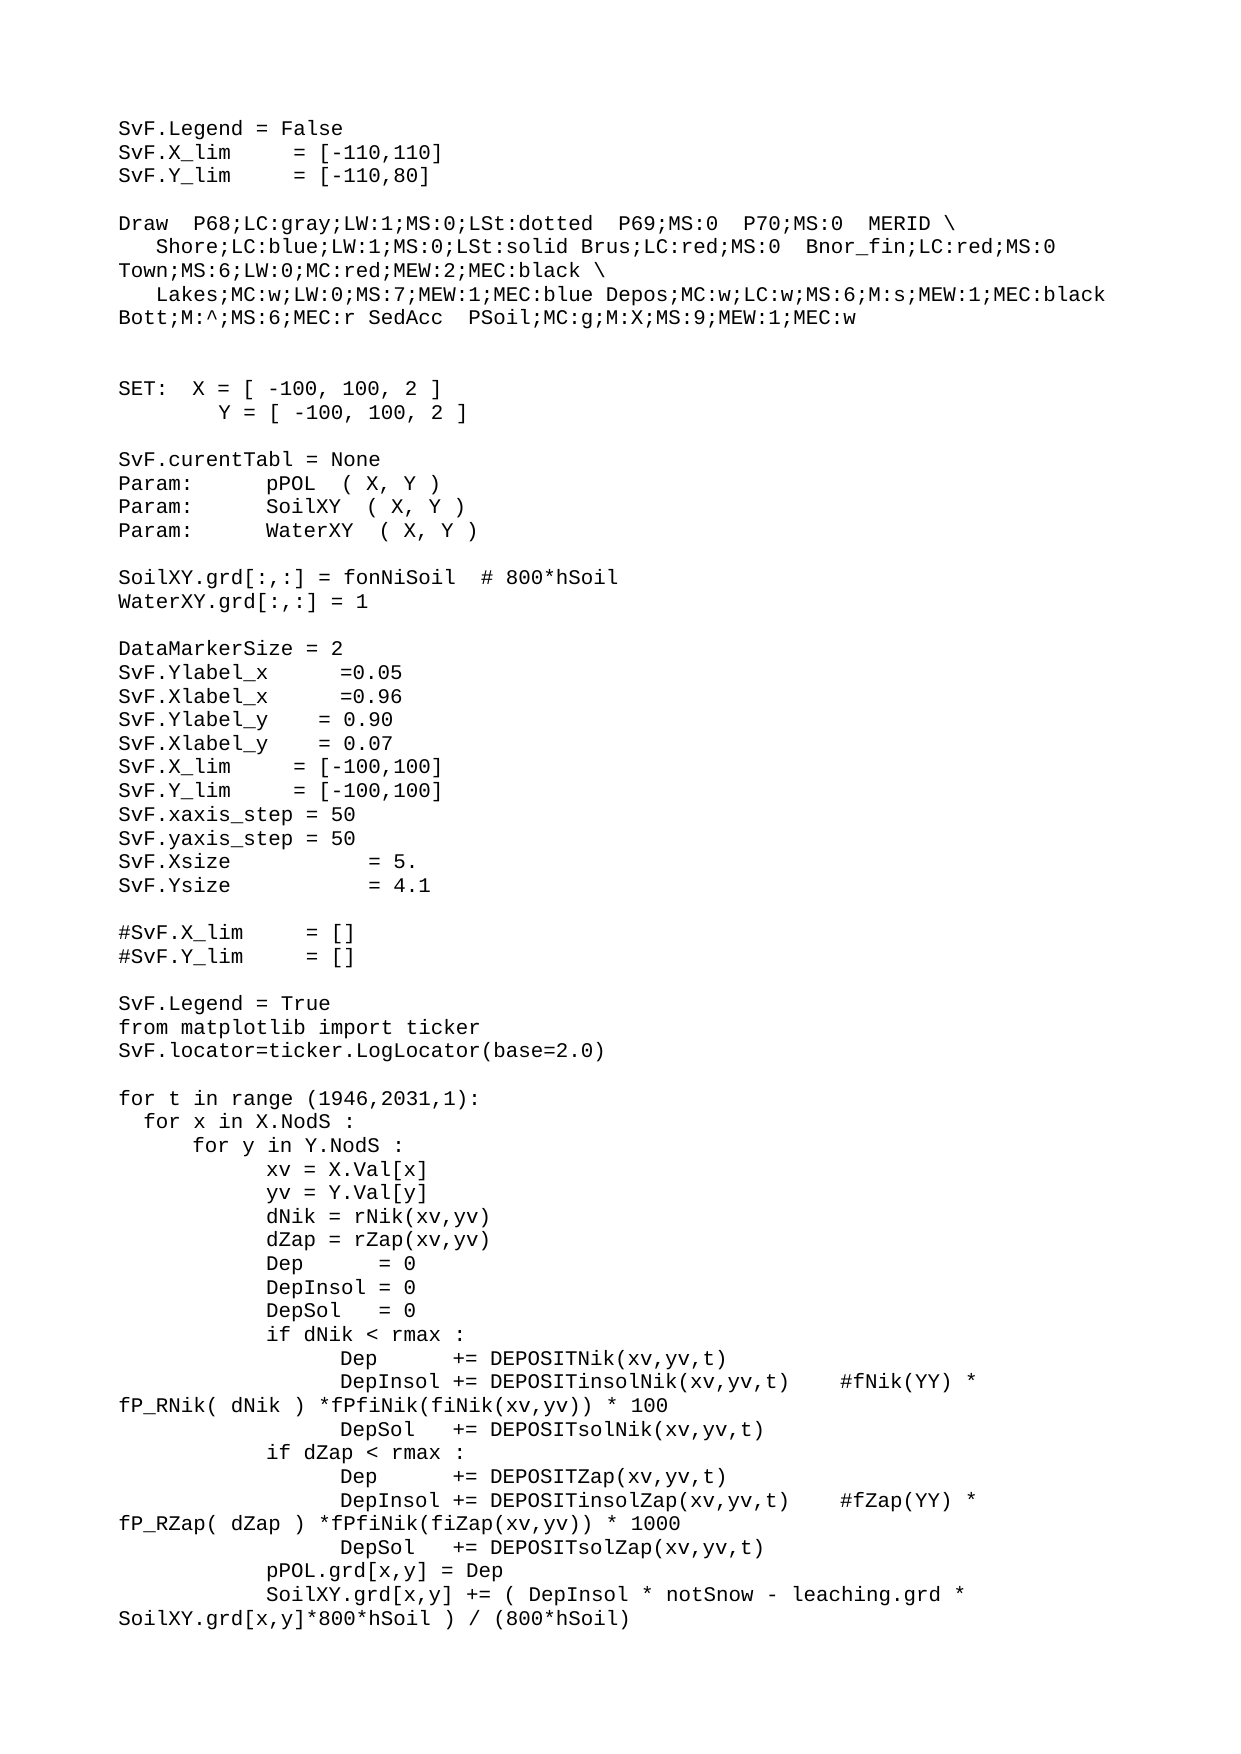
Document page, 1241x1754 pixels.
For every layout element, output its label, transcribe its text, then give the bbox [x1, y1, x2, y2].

text SvF.locator=ticker.LogLocator(base=2.0) [118, 1040, 1122, 1064]
text for x in X.NodS : [118, 1111, 1122, 1135]
text DepSol += DEPOSITsolNik(xv,yv,t) [118, 1419, 1122, 1442]
text pPOL.grd[x,y] = Dep [118, 1561, 1122, 1584]
text for t in range (1946,2031,1): [118, 1088, 1122, 1111]
text Y = [ -100, 100, 2 ] [118, 402, 1122, 426]
text WaterXY.grd[:,:] = 1 [118, 591, 1122, 615]
text DepInsol += DEPOSITinsolNik(xv,yv,t) #fNik(YY) * fP_RNik( dNik ) *fPfiNik(fiNik(xv,yv)) * 100 [118, 1371, 1122, 1419]
text Param: WaterXY ( X, Y ) [118, 520, 1122, 544]
text SvF.Y_lim = [-110,80] [118, 165, 1122, 189]
text xv = X.Val[x] [118, 1158, 1122, 1182]
text SvF.Ysize = 4.1 [118, 875, 1122, 898]
text if dZap < rmax : [118, 1442, 1122, 1466]
text yv = Y.Val[y] [118, 1182, 1122, 1206]
text if dNik < rmax : [118, 1324, 1122, 1348]
text SvF.X_lim = [-110,110] [118, 142, 1122, 165]
text DepSol += DEPOSITsolZap(xv,yv,t) [118, 1537, 1122, 1561]
text dZap = rZap(xv,yv) [118, 1229, 1122, 1253]
text SvF.Legend = False [118, 118, 1122, 142]
text Param: pPOL ( X, Y ) [118, 473, 1122, 496]
text Dep += DEPOSITZap(xv,yv,t) [118, 1466, 1122, 1489]
text Param: SoilXY ( X, Y ) [118, 496, 1122, 520]
text SvF.Y_lim = [-100,100] [118, 780, 1122, 804]
text Dep = 0 [118, 1253, 1122, 1277]
text DataMarkerSize = 2 [118, 638, 1122, 662]
text SoilXY.grd[:,:] = fonNiSoil # 800*hSoil [118, 567, 1122, 591]
text SvF.Xlabel_y = 0.07 [118, 733, 1122, 757]
text #SvF.Y_lim = [] [118, 946, 1122, 969]
text SvF.X_lim = [-100,100] [118, 757, 1122, 780]
text DepInsol = 0 [118, 1277, 1122, 1300]
text SvF.Ylabel_y = 0.90 [118, 709, 1122, 733]
text for y in Y.NodS : [118, 1135, 1122, 1158]
text SvF.Xlabel_x =0.96 [118, 686, 1122, 709]
text Draw P68;LC:gray;LW:1;MS:0;LSt:dotted P69;MS:0 P70;MS:0 MERID \ [118, 213, 1122, 236]
text SvF.xaxis_step = 50 [118, 804, 1122, 827]
text #SvF.X_lim = [] [118, 922, 1122, 946]
text from matplotlib import ticker [118, 1017, 1122, 1040]
text Shore;LC:blue;LW:1;MS:0;LSt:solid Brus;LC:red;MS:0 Bnor_fin;LC:red;MS:0 Town;MS:6;LW:0;MC:red;MEW:2;MEC:black \ [118, 236, 1122, 284]
text SvF.Legend = True [118, 993, 1122, 1017]
text DepInsol += DEPOSITinsolZap(xv,yv,t) #fZap(YY) * fP_RZap( dZap ) *fPfiNik(fiZap(xv,yv)) * 1000 [118, 1489, 1122, 1537]
text SvF.Xsize = 5. [118, 851, 1122, 875]
text SvF.Ylabel_x =0.05 [118, 662, 1122, 686]
text SoilXY.grd[x,y] += ( DepInsol * notSnow - leaching.grd * SoilXY.grd[x,y]*800*hSoil ) / (800*hSoil) [118, 1584, 1122, 1631]
text DepSol = 0 [118, 1300, 1122, 1324]
text Dep += DEPOSITNik(xv,yv,t) [118, 1348, 1122, 1371]
text Lakes;MC:w;LW:0;MS:7;MEW:1;MEC:blue Depos;MC:w;LC:w;MS:6;M:s;MEW:1;MEC:black Bott;M:^;MS:6;MEC:r SedAcc PSoil;MC:g;M:X;MS:9;MEW:1;MEC:w [118, 284, 1122, 331]
text SET: X = [ -100, 100, 2 ] [118, 378, 1122, 402]
text SvF.curentTabl = None [118, 449, 1122, 473]
text SvF.yaxis_step = 50 [118, 827, 1122, 851]
text dNik = rNik(xv,yv) [118, 1206, 1122, 1229]
